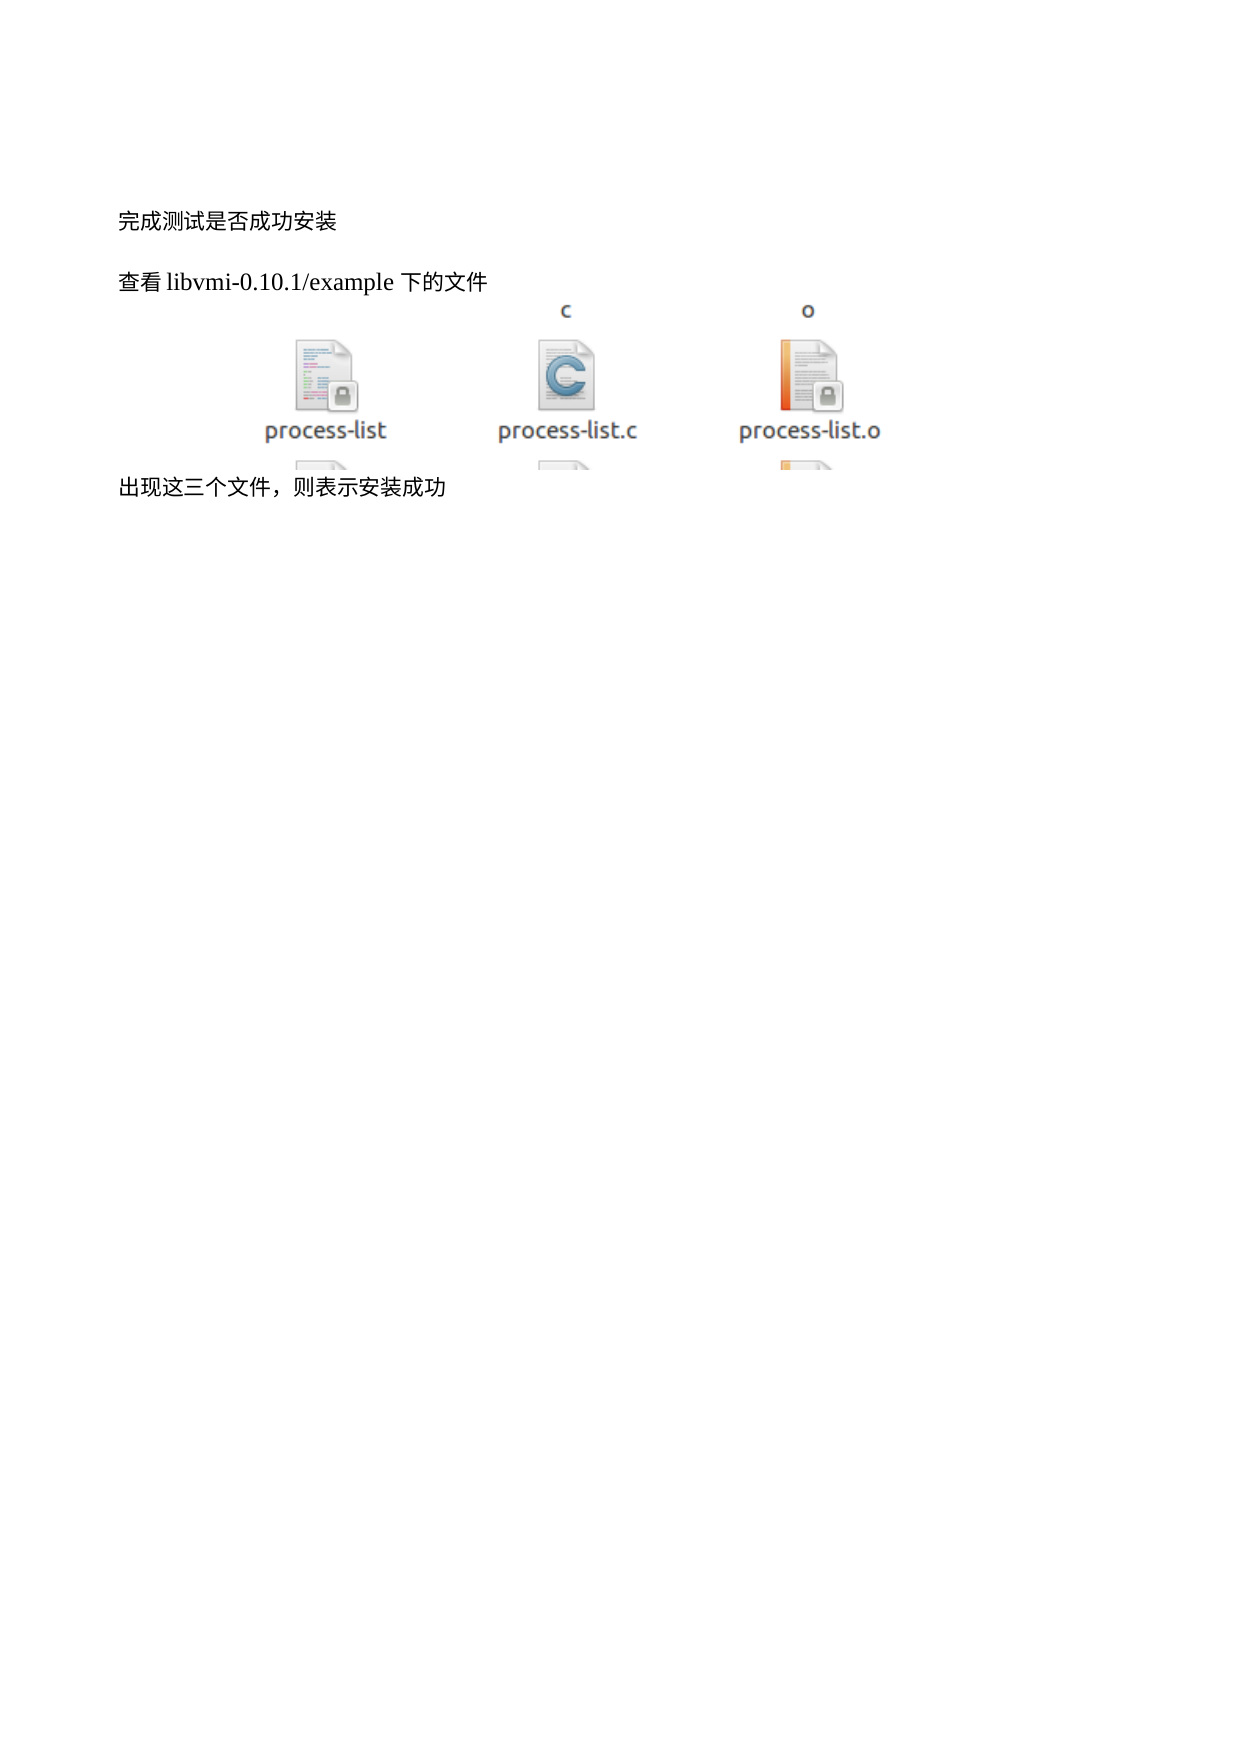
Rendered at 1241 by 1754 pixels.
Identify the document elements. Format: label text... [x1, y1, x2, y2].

picture [235, 296, 1005, 470]
text 查看libvmi-0.10.1/example 下的文件 [118, 265, 1122, 296]
text 完成测试是否成功安装 [118, 204, 1122, 236]
text 出现这三个文件，则表示安装成功 [118, 296, 1122, 502]
